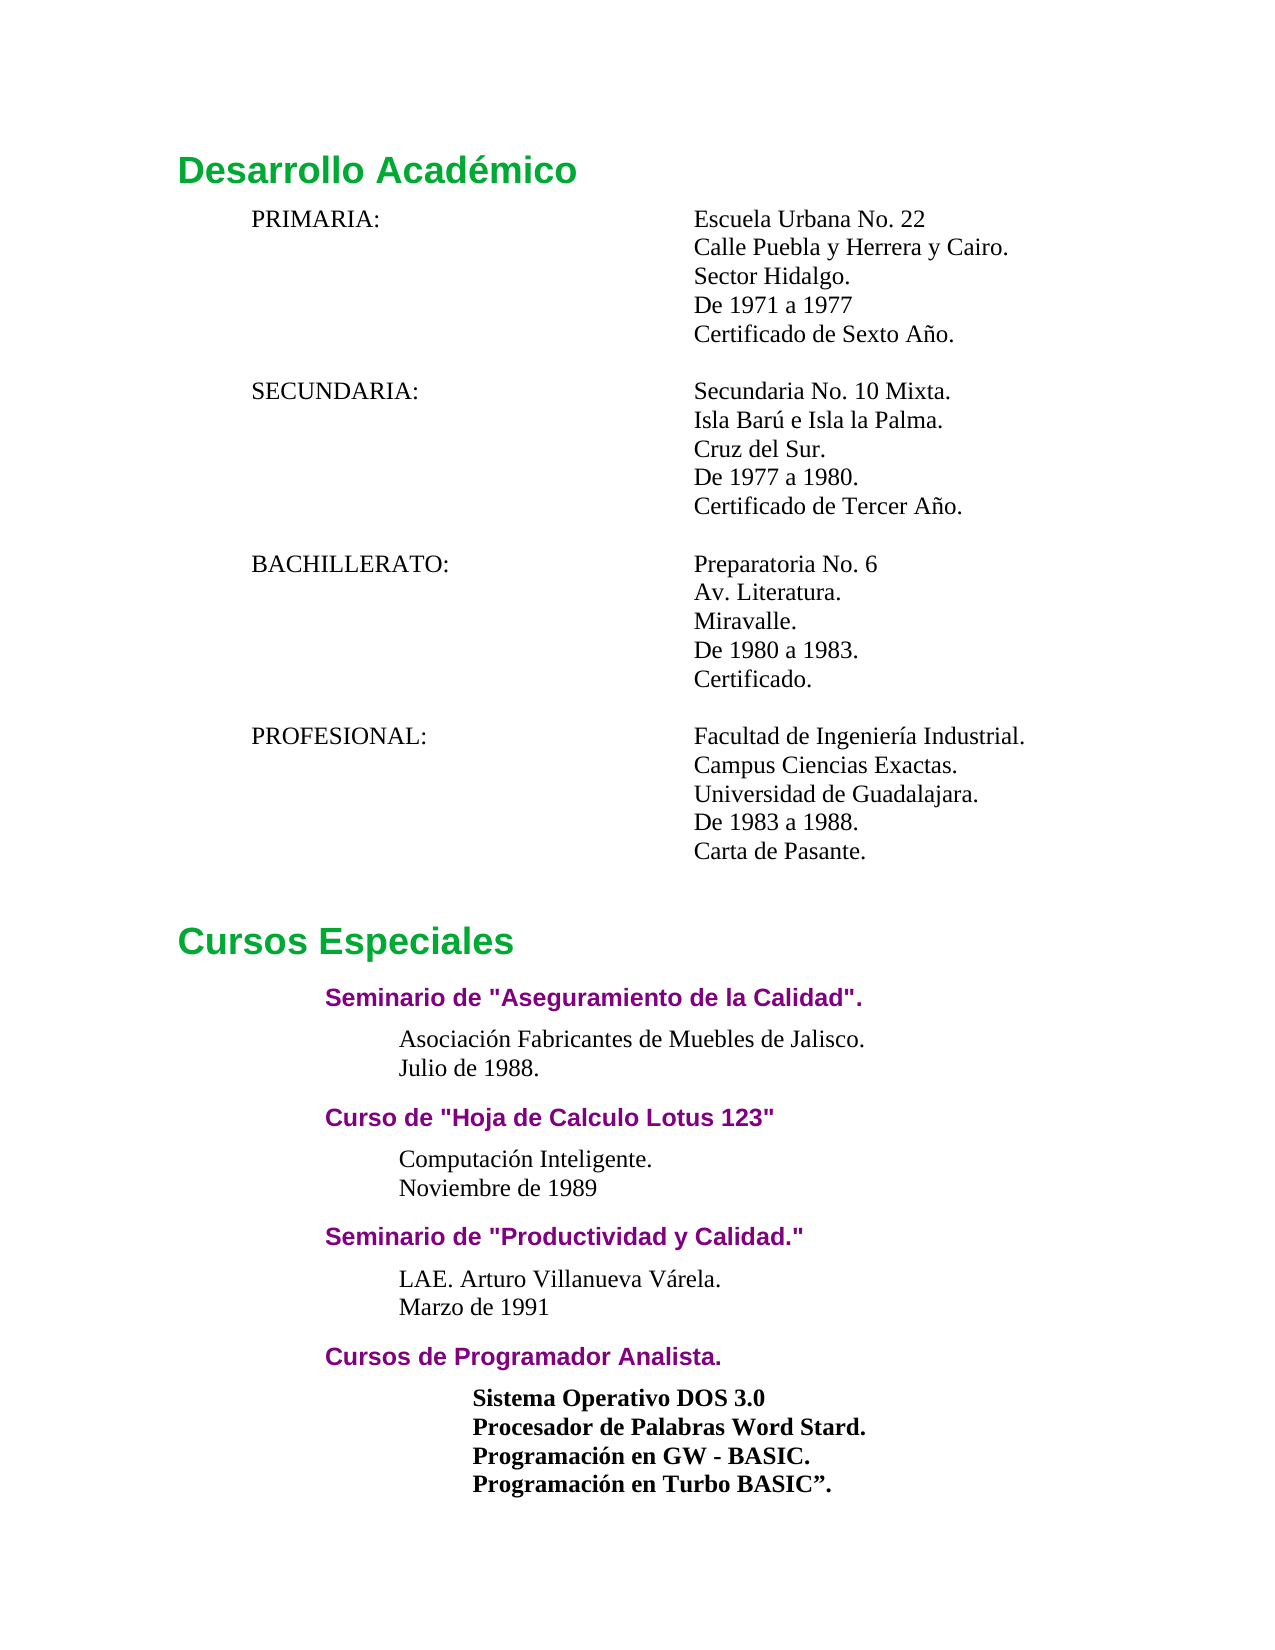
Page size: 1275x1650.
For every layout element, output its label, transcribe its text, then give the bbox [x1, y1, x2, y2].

subtitle Seminario de "Productividad y Calidad." [177, 1222, 1098, 1251]
text Asociación Fabricantes de Muebles de Jalisco. [177, 1024, 1098, 1053]
text Carta de Pasante. [177, 836, 1098, 865]
subtitle Cursos Especiales [177, 919, 1098, 962]
text Cruz del Sur. [177, 434, 1098, 462]
text Certificado. [177, 664, 1098, 692]
text De 1971 a 1977 [177, 290, 1098, 319]
text Computación Inteligente. [177, 1144, 1098, 1173]
text PRIMARIA: Escuela Urbana No. 22 [177, 204, 1098, 232]
text De 1983 a 1988. [177, 807, 1098, 836]
text Av. Literatura. [177, 577, 1098, 606]
text Sector Hidalgo. [177, 261, 1098, 290]
text LAE. Arturo Villanueva Várela. [177, 1264, 1098, 1292]
text Certificado de Tercer Año. [177, 491, 1098, 520]
text Isla Barú e Isla la Palma. [177, 405, 1098, 434]
text Sistema Operativo DOS 3.0 [177, 1383, 1098, 1412]
text Julio de 1988. [177, 1053, 1098, 1082]
text BACHILLERATO: Preparatoria No. 6 [177, 549, 1098, 577]
text PROFESIONAL: Facultad de Ingeniería Industrial. [177, 721, 1098, 750]
text Miravalle. [177, 606, 1098, 635]
subtitle Desarrollo Académico [177, 148, 1098, 191]
text Campus Ciencias Exactas. [177, 750, 1098, 779]
text Marzo de 1991 [177, 1292, 1098, 1321]
text Noviembre de 1989 [177, 1173, 1098, 1202]
text Certificado de Sexto Año. [177, 319, 1098, 347]
text SECUNDARIA: Secundaria No. 10 Mixta. [177, 376, 1098, 405]
subtitle Curso de "Hoja de Calculo Lotus 123" [177, 1103, 1098, 1132]
subtitle Cursos de Programador Analista. [177, 1342, 1098, 1371]
text Calle Puebla y Herrera y Cairo. [177, 232, 1098, 261]
text Procesador de Palabras Word Stard. [177, 1412, 1098, 1441]
text Universidad de Guadalajara. [177, 779, 1098, 807]
text De 1977 a 1980. [177, 462, 1098, 491]
text Programación en Turbo BASIC”. [177, 1469, 1098, 1498]
text Programación en GW - BASIC. [177, 1441, 1098, 1469]
subtitle Seminario de "Aseguramiento de la Calidad". [177, 983, 1098, 1012]
text De 1980 a 1983. [177, 635, 1098, 664]
